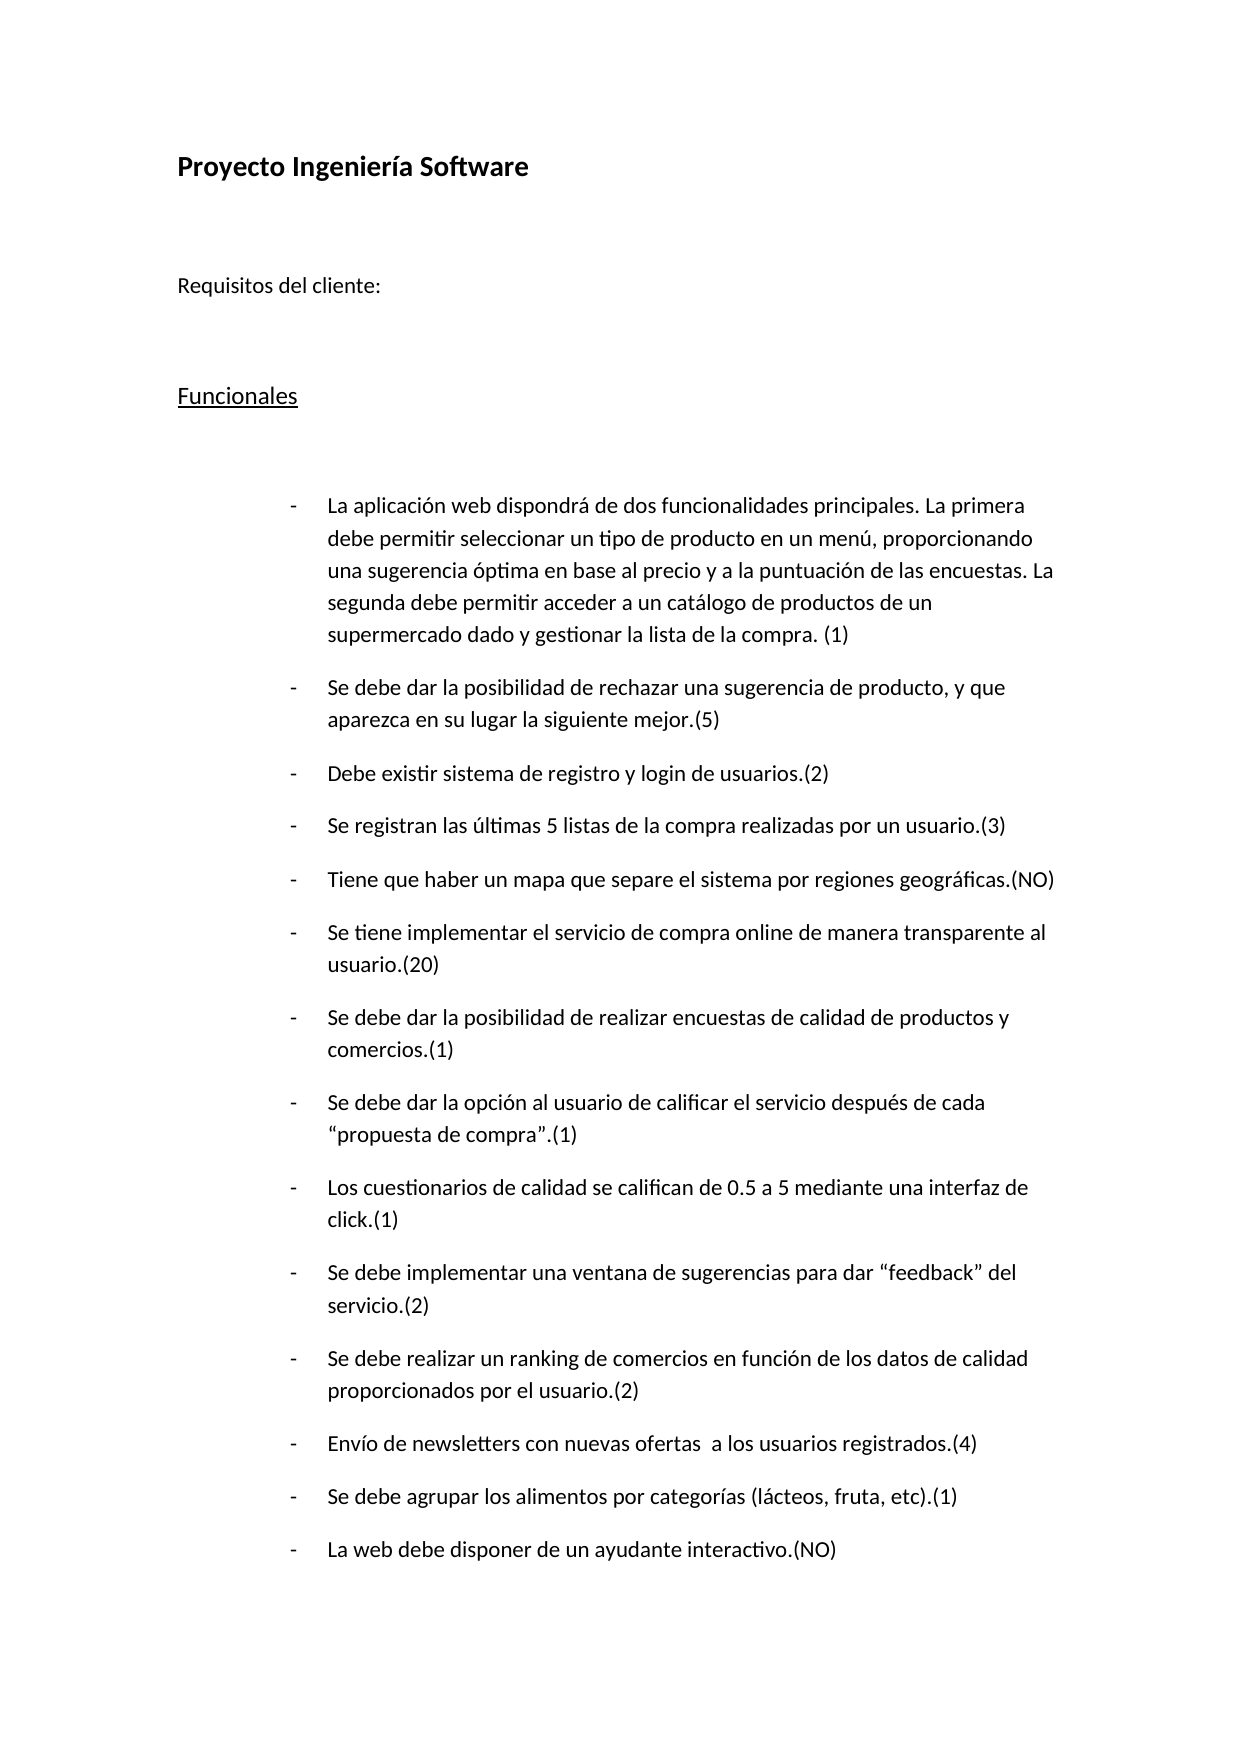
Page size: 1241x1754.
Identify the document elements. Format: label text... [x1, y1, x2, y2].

list Los cuestionarios de calidad se califican de 0.5 a 5 mediante una interfaz de click.(1) [290, 1173, 1063, 1233]
list Se registran las últimas 5 listas de la compra realizadas por un usuario.(3) [290, 812, 1063, 840]
list Envío de newsletters con nuevas ofertas a los usuarios registrados.(4) [290, 1429, 1063, 1457]
list La web debe disponer de un ayudante interactivo.(NO) [290, 1535, 1063, 1563]
list Se debe implementar una ventana de sugerencias para dar “feedback” del servicio.(2) [290, 1258, 1063, 1319]
list Se tiene implementar el servicio de compra online de manera transparente al usuario.(20) [290, 918, 1063, 978]
list Tiene que haber un mapa que separe el sistema por regiones geográficas.(NO) [290, 865, 1063, 893]
list Se debe dar la posibilidad de realizar encuestas de calidad de productos y comercios.(1) [290, 1003, 1063, 1063]
text Funcionales [177, 380, 1063, 411]
list Se debe dar la opción al usuario de calificar el servicio después de cada “propuesta de compra”.(1) [290, 1088, 1063, 1148]
list Se debe dar la posibilidad de rechazar una sugerencia de producto, y que aparezca en su lugar la siguiente mejor.(5) [290, 673, 1063, 734]
list Debe existir sistema de registro y login de usuarios.(2) [290, 759, 1063, 787]
text Proyecto Ingeniería Software [177, 148, 1063, 183]
list La aplicación web dispondrá de dos funcionalidades principales. La primera debe permitir seleccionar un tipo de producto en un menú, proporcionando una sugerencia óptima en base al precio y a la puntuación de las encuestas. La segunda debe permitir acceder a un catálogo de productos de un supermercado dado y gestionar la lista de la compra. (1) [290, 492, 1063, 648]
text Requisitos del cliente: [177, 271, 1063, 299]
list Se debe agrupar los alimentos por categorías (lácteos, fruta, etc).(1) [290, 1482, 1063, 1510]
list Se debe realizar un ranking de comercios en función de los datos de calidad proporcionados por el usuario.(2) [290, 1344, 1063, 1404]
